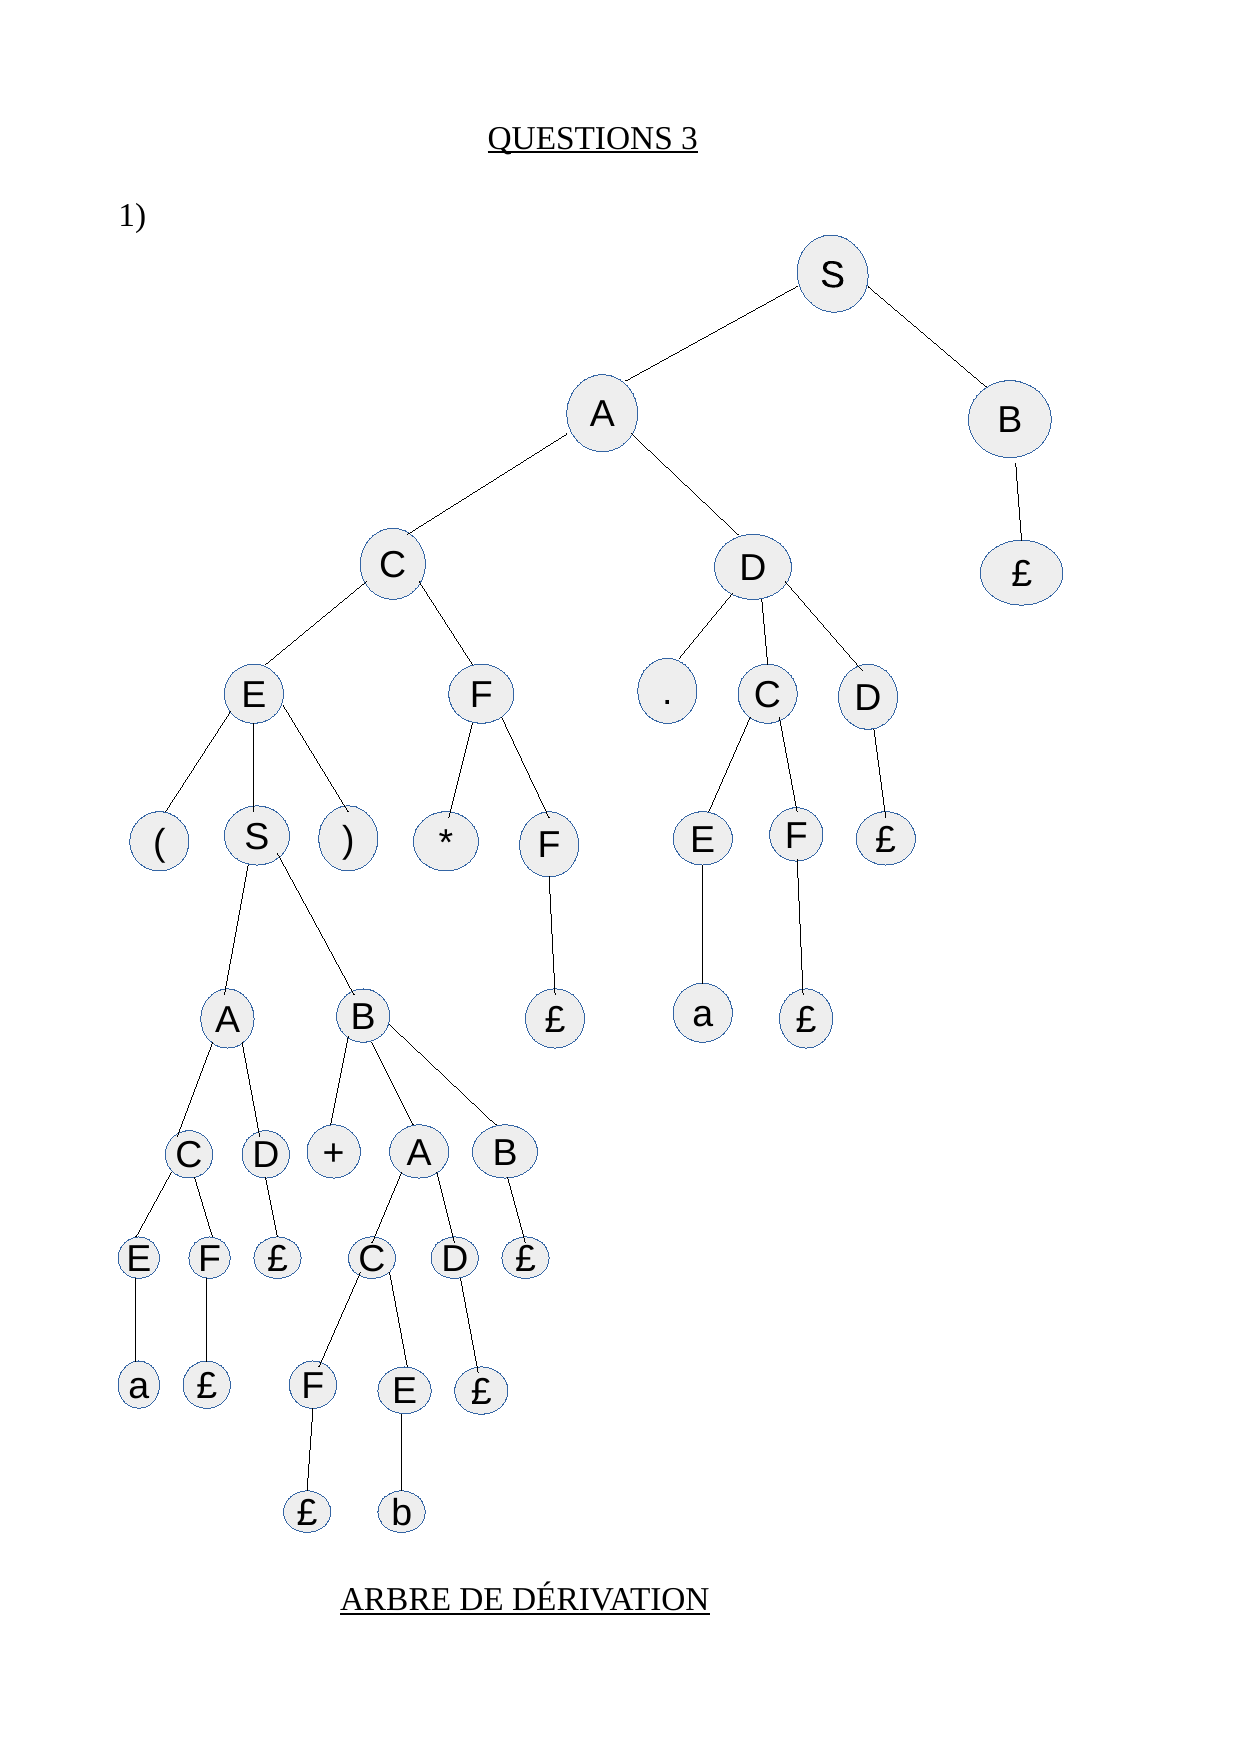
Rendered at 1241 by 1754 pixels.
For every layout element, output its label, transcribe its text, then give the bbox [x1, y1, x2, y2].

text 1) [118, 195, 1122, 233]
text ARBRE DE DÉRIVATION [118, 1579, 1122, 1618]
text QUESTIONS 3 [118, 118, 1122, 156]
